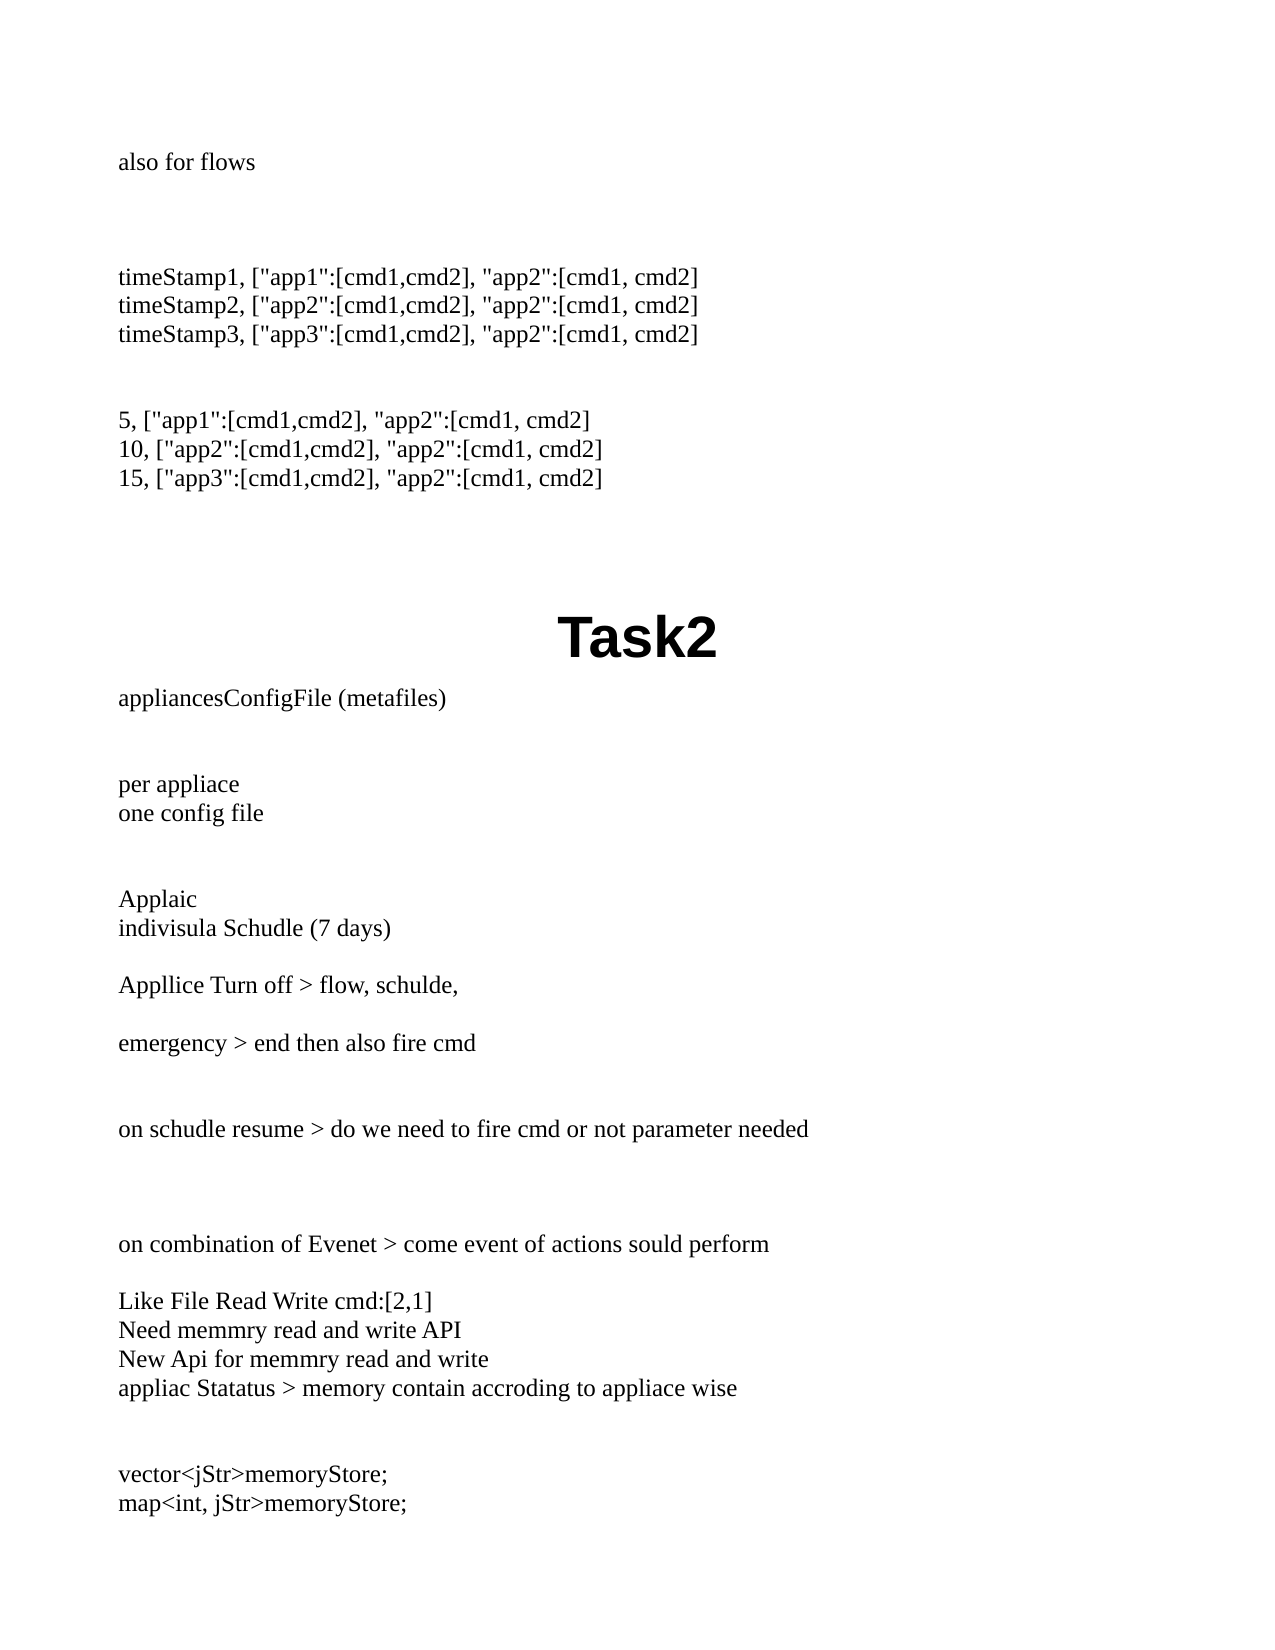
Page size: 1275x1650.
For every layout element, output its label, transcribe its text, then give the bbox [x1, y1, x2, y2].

text map<int, jStr>memoryStore; [118, 1488, 1157, 1516]
text appliac Statatus > memory contain accroding to appliace wise [118, 1373, 1157, 1401]
text Need memmry read and write API [118, 1315, 1157, 1344]
title Task2 [118, 603, 1157, 670]
text timeStamp1, ["app1":[cmd1,cmd2], "app2":[cmd1, cmd2] [118, 262, 1157, 291]
text on schudle resume > do we need to fire cmd or not parameter needed [118, 1114, 1157, 1143]
text also for flows [118, 147, 1157, 176]
text indivisula Schudle (7 days) [118, 913, 1157, 941]
text per appliace [118, 769, 1157, 798]
text timeStamp3, ["app3":[cmd1,cmd2], "app2":[cmd1, cmd2] [118, 319, 1157, 348]
text appliancesConfigFile (metafiles) [118, 683, 1157, 711]
text 10, ["app2":[cmd1,cmd2], "app2":[cmd1, cmd2] [118, 434, 1157, 463]
text 15, ["app3":[cmd1,cmd2], "app2":[cmd1, cmd2] [118, 463, 1157, 492]
text on combination of Evenet > come event of actions sould perform [118, 1229, 1157, 1258]
text timeStamp2, ["app2":[cmd1,cmd2], "app2":[cmd1, cmd2] [118, 291, 1157, 319]
text Like File Read Write cmd:[2,1] [118, 1286, 1157, 1315]
text vector<jStr>memoryStore; [118, 1459, 1157, 1488]
text Appllice Turn off > flow, schulde, [118, 970, 1157, 999]
text Applaic [118, 884, 1157, 913]
text one config file [118, 798, 1157, 826]
text 5, ["app1":[cmd1,cmd2], "app2":[cmd1, cmd2] [118, 406, 1157, 434]
text emergency > end then also fire cmd [118, 1028, 1157, 1056]
text New Api for memmry read and write [118, 1344, 1157, 1373]
